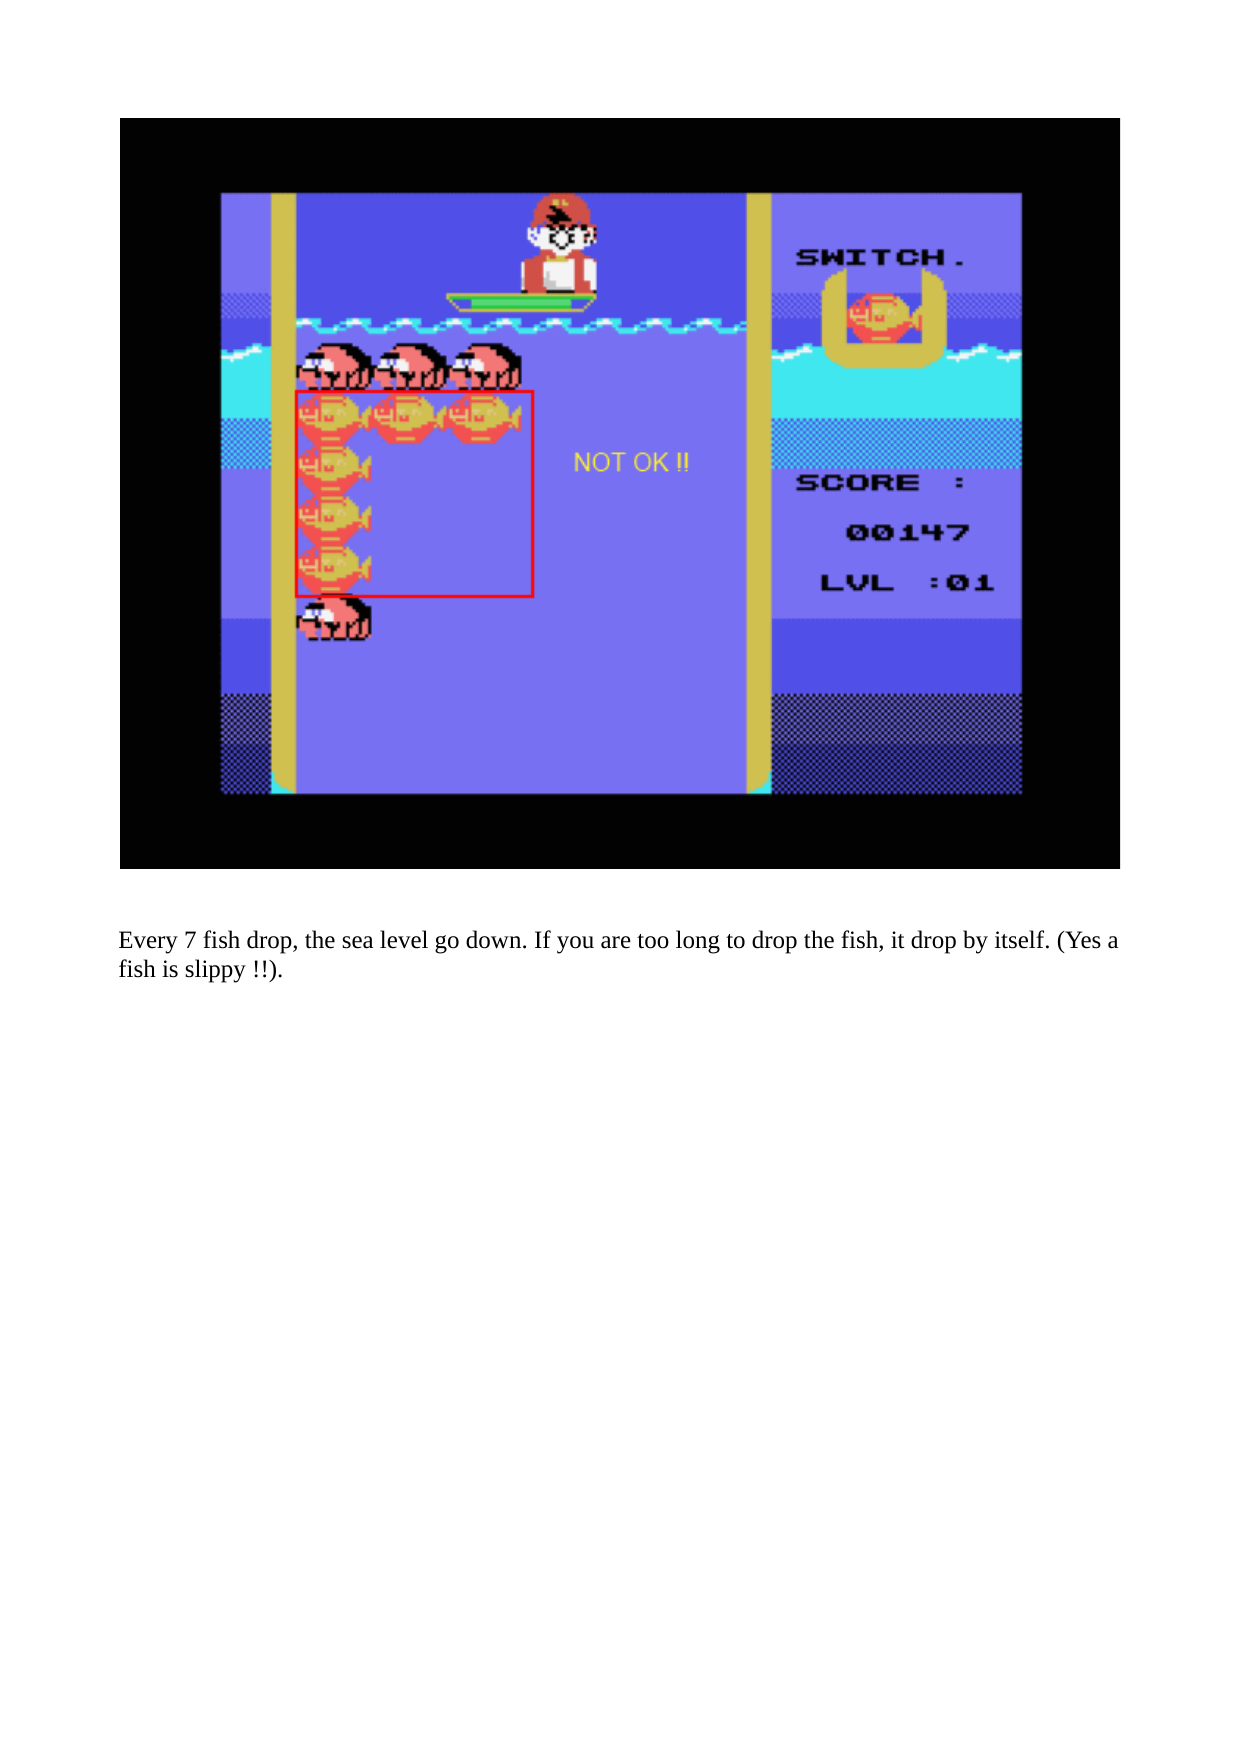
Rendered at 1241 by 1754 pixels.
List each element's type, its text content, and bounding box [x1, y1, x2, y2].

picture [120, 118, 1121, 869]
text Every 7 fish drop, the sea level go down. If you are too long to drop the fish, it drop by itself. (Yes a fish is slippy !!). [118, 926, 1122, 983]
